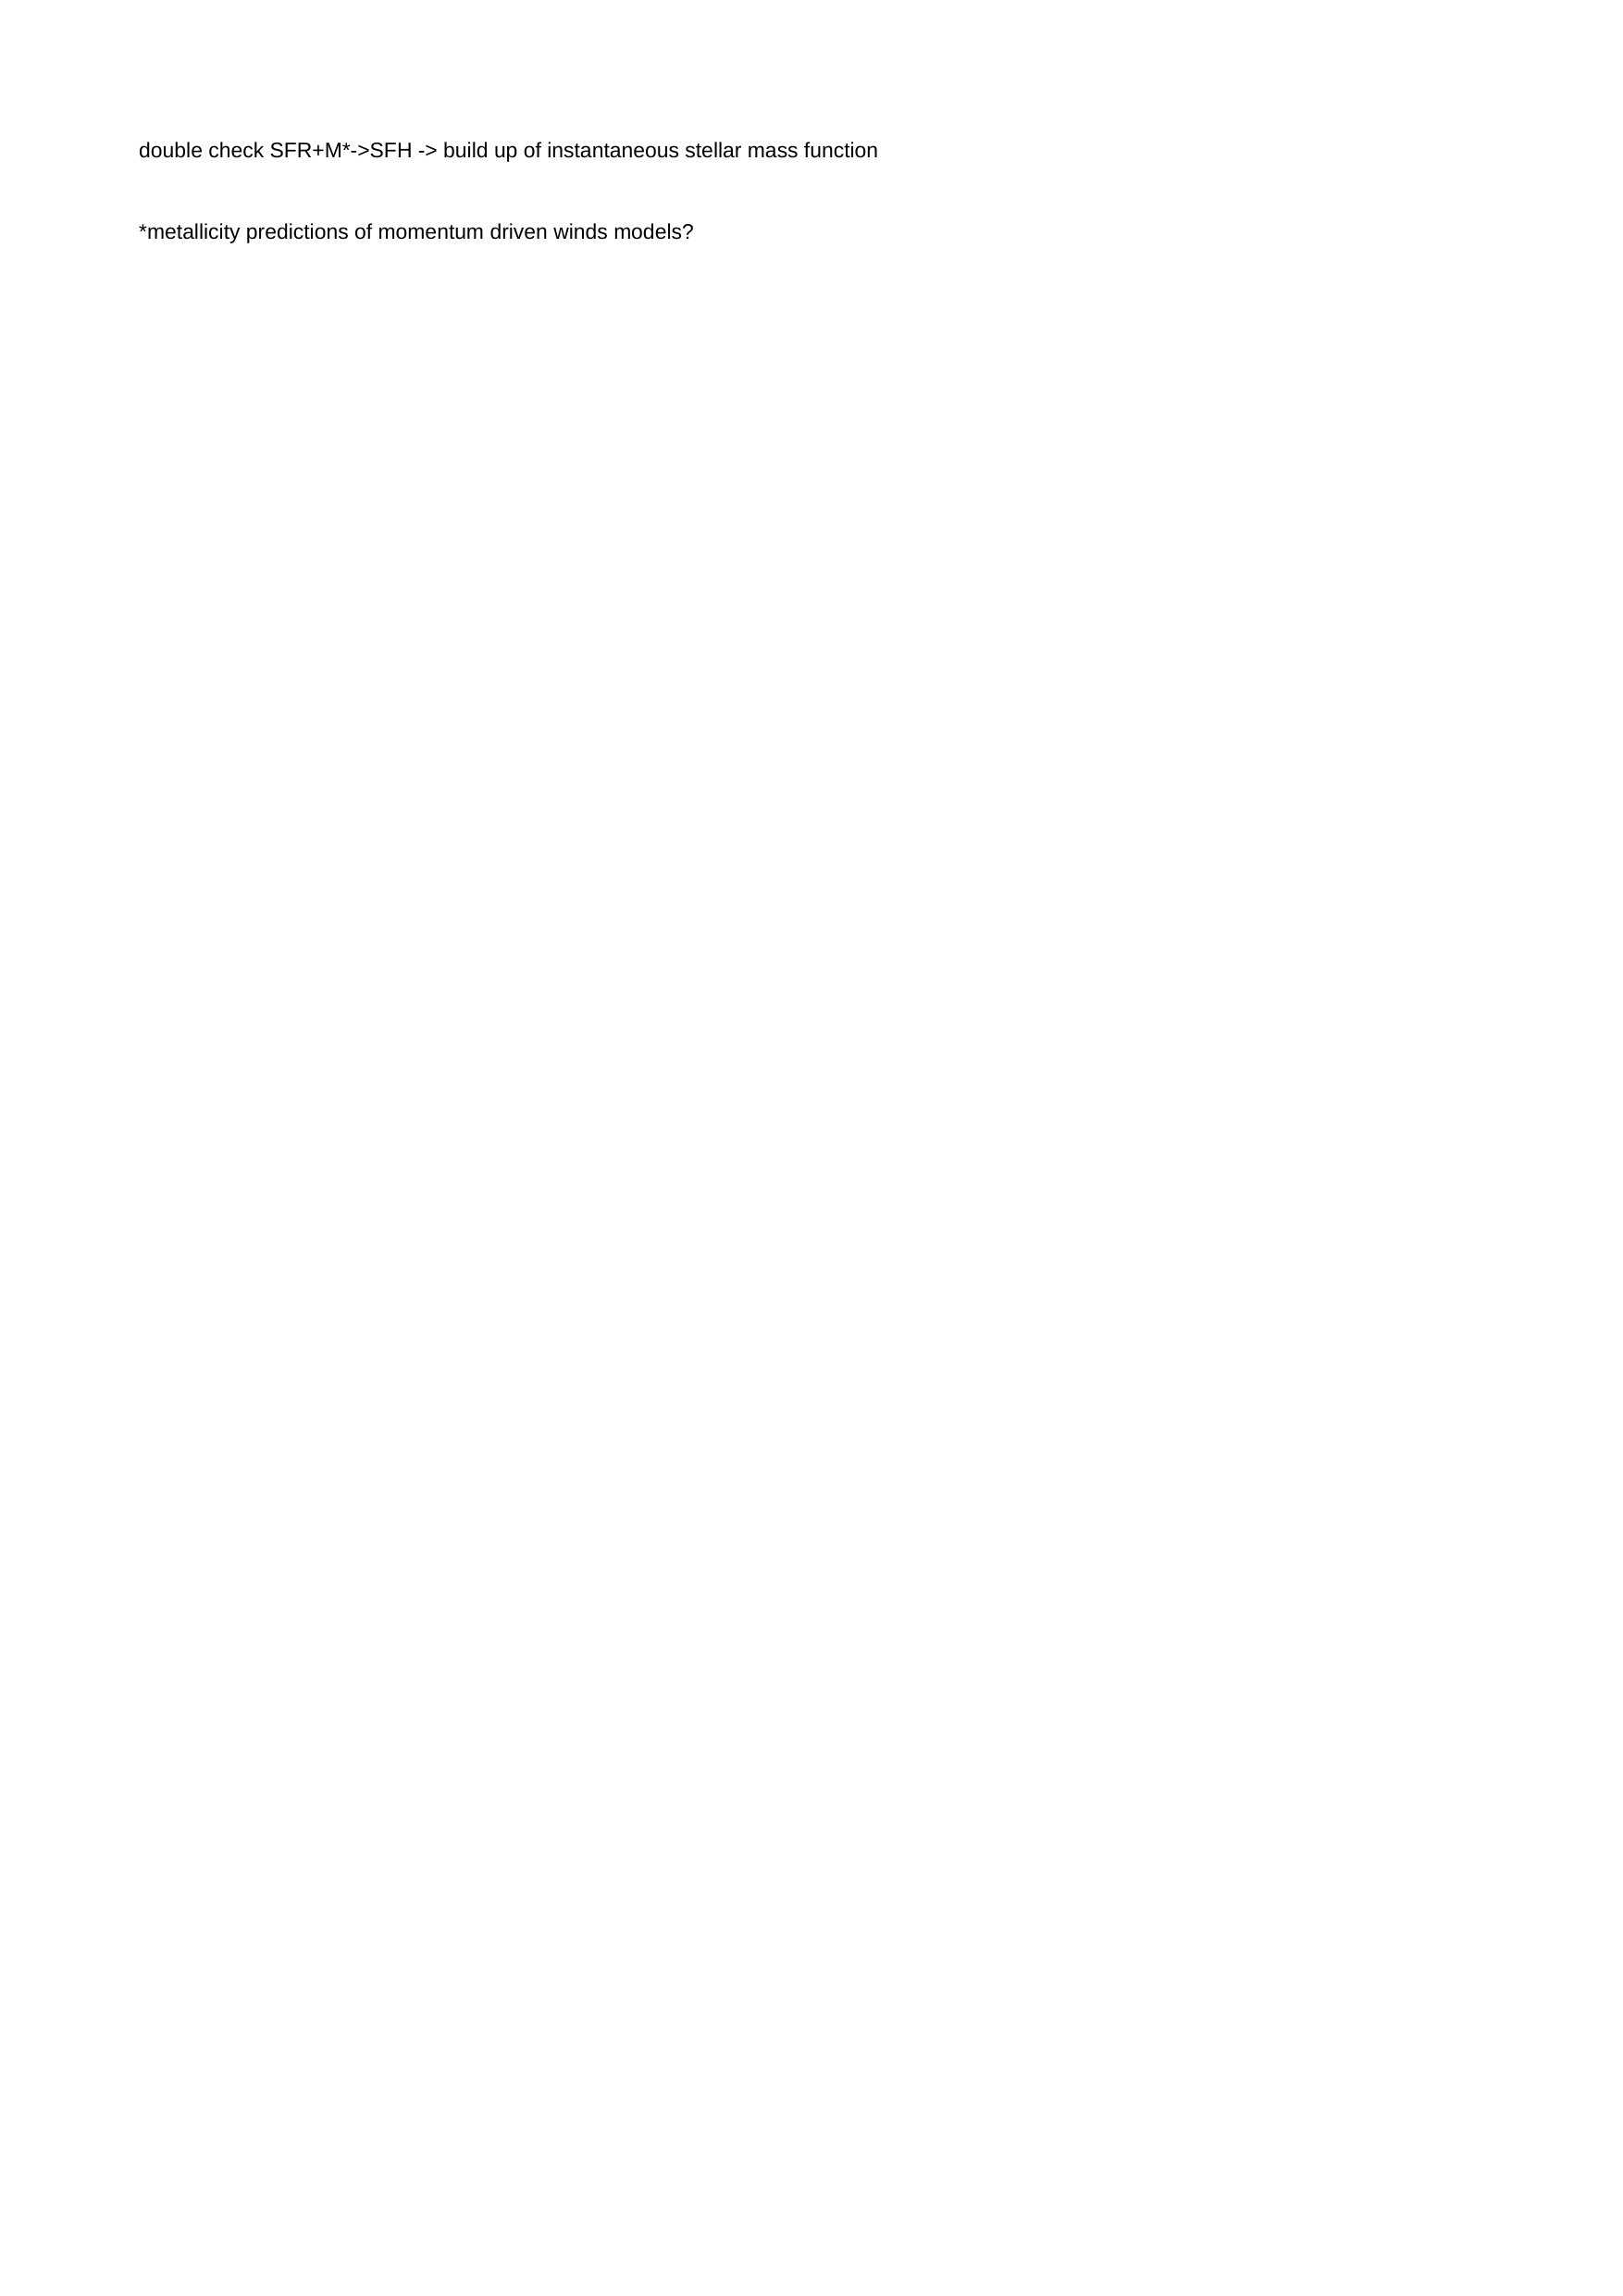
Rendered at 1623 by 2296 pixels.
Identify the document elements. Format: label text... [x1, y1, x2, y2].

text double check SFR+M*->SFH -> build up of instantaneous stellar mass function [139, 139, 1484, 163]
text *metallicity predictions of momentum driven winds models? [139, 220, 1484, 244]
